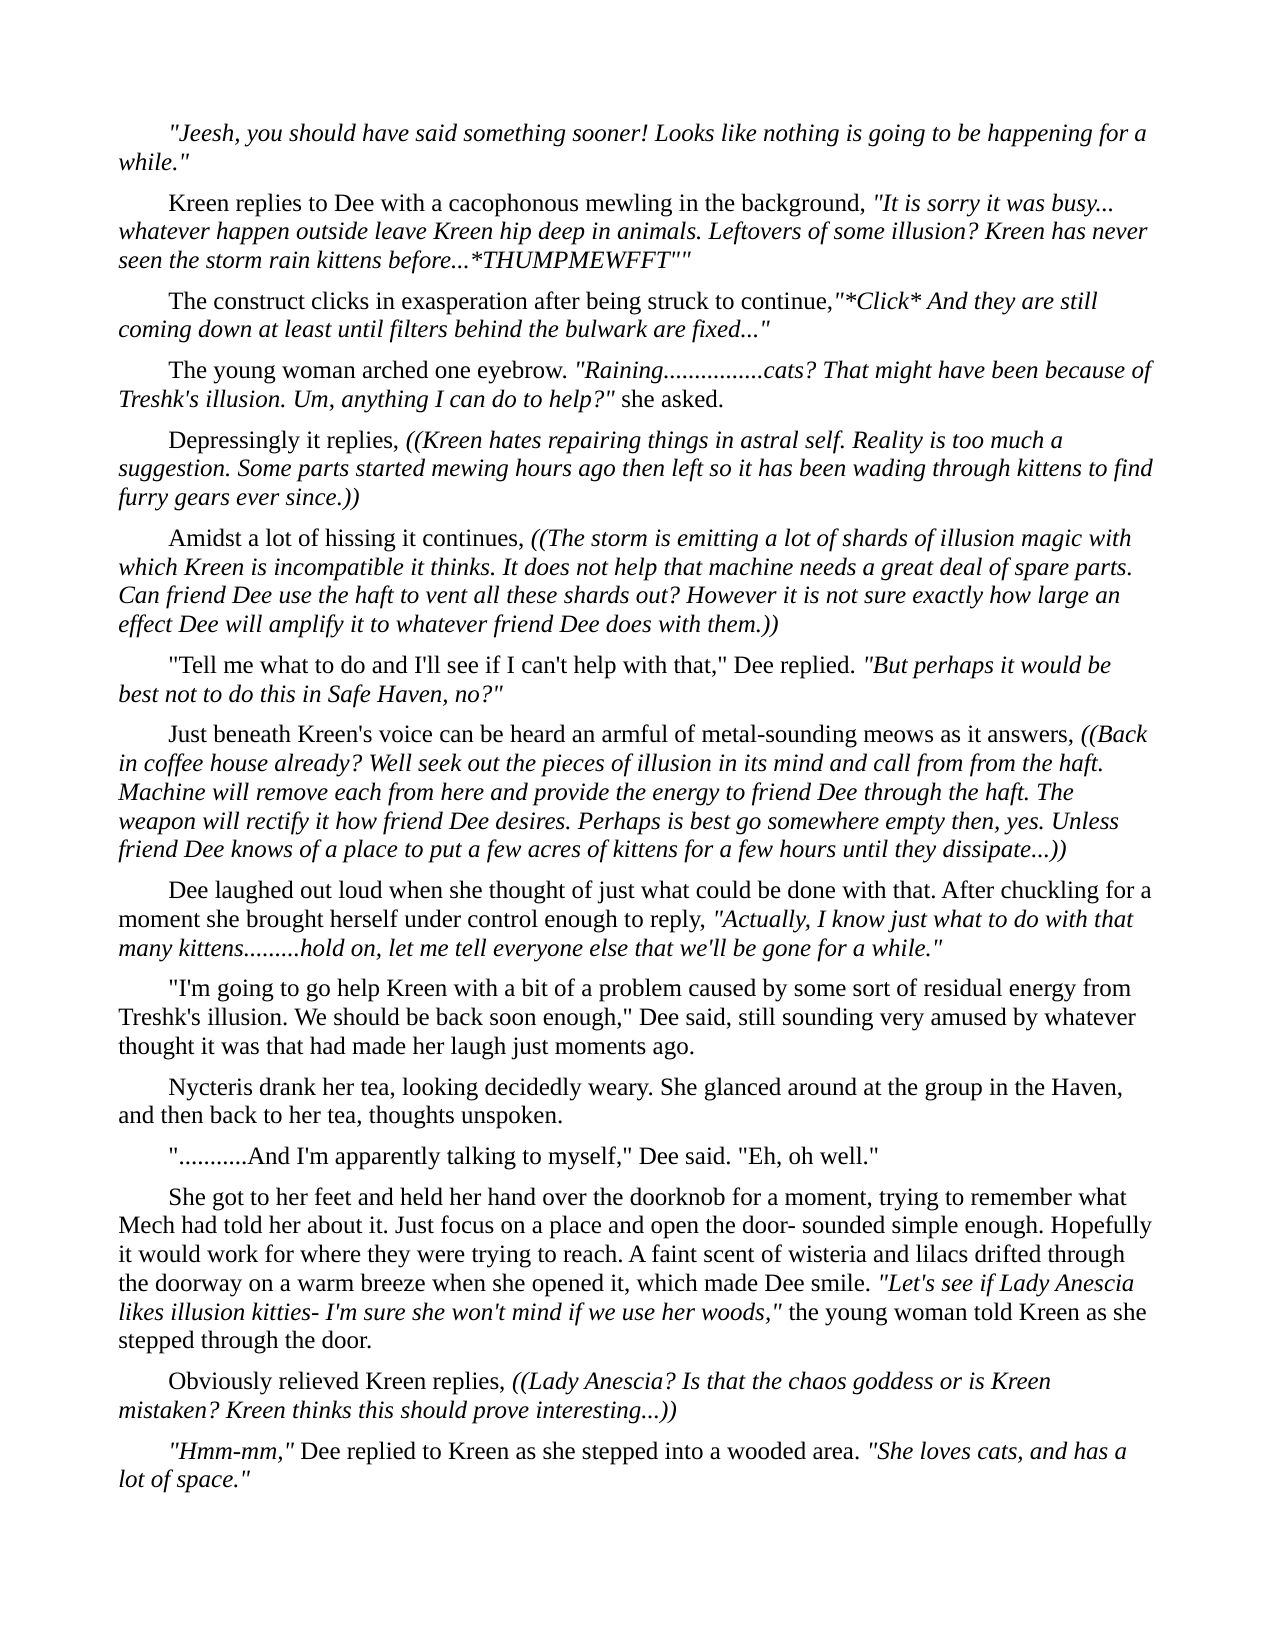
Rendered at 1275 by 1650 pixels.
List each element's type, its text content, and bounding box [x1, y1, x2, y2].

text Dee laughed out loud when she thought of just what could be done with that. After chuckling for a moment she brought herself under control enough to reply, "Actually, I know just what to do with that many kittens.........hold on, let me tell everyone else that we'll be gone for a while." [118, 875, 1157, 961]
text "Tell me what to do and I'll see if I can't help with that," Dee replied. "But perhaps it would be best not to do this in Safe Haven, no?" [118, 650, 1157, 707]
text Nycteris drank her tea, looking decidedly weary. She glanced around at the group in the Haven, and then back to her tea, thoughts unspoken. [118, 1072, 1157, 1129]
text Just beneath Kreen's voice can be heard an armful of metal-sounding meows as it answers, ((Back in coffee house already? Well seek out the pieces of illusion in its mind and call from from the haft. Machine will remove each from here and provide the energy to friend Dee through the haft. The weapon will rectify it how friend Dee desires. Perhaps is best go somewhere empty then, yes. Unless friend Dee knows of a place to put a few acres of kittens for a few hours until they dissipate...)) [118, 719, 1157, 863]
text She got to her feet and held her hand over the doorknob for a moment, trying to remember what Mech had told her about it. Just focus on a place and open the door- sounded simple enough. Hopefully it would work for where they were trying to reach. A faint scent of wisteria and lilacs drifted through the doorway on a warm breeze when she opened it, which made Dee smile. "Let's see if Lady Anescia likes illusion kitties- I'm sure she won't mind if we use her woods," the young woman told Kreen as she stepped through the door. [118, 1182, 1157, 1354]
text "I'm going to go help Kreen with a bit of a problem caused by some sort of residual energy from Treshk's illusion. We should be back soon enough," Dee said, still sounding very amused by whatever thought it was that had made her laugh just moments ago. [118, 973, 1157, 1060]
text "Hmm-mm," Dee replied to Kreen as she stepped into a wooded area. "She loves cats, and has a lot of space." [118, 1436, 1157, 1493]
text "...........And I'm apparently talking to myself," Dee said. "Eh, oh well." [118, 1141, 1157, 1170]
text Depressingly it replies, ((Kreen hates repairing things in astral self. Reality is too much a suggestion. Some parts started mewing hours ago then left so it has been wading through kittens to find furry gears ever since.)) [118, 425, 1157, 511]
text The young woman arched one eyebrow. "Raining................cats? That might have been because of Treshk's illusion. Um, anything I can do to help?" she asked. [118, 355, 1157, 413]
text "Jeesh, you should have said something sooner! Looks like nothing is going to be happening for a while." [118, 118, 1157, 176]
text The construct clicks in exasperation after being struck to continue,"*Click* And they are still coming down at least until filters behind the bulwark are fixed..." [118, 286, 1157, 343]
text Kreen replies to Dee with a cacophonous mewling in the background, "It is sorry it was busy... whatever happen outside leave Kreen hip deep in animals. Leftovers of some illusion? Kreen has never seen the storm rain kittens before...*THUMPMEWFFT"" [118, 188, 1157, 274]
text Amidst a lot of hissing it continues, ((The storm is emitting a lot of shards of illusion magic with which Kreen is incompatible it thinks. It does not help that machine needs a great deal of spare parts. Can friend Dee use the haft to vent all these shards out? However it is not sure exactly how large an effect Dee will amplify it to whatever friend Dee does with them.)) [118, 523, 1157, 638]
text Obviously relieved Kreen replies, ((Lady Anescia? Is that the chaos goddess or is Kreen mistaken? Kreen thinks this should prove interesting...)) [118, 1366, 1157, 1424]
